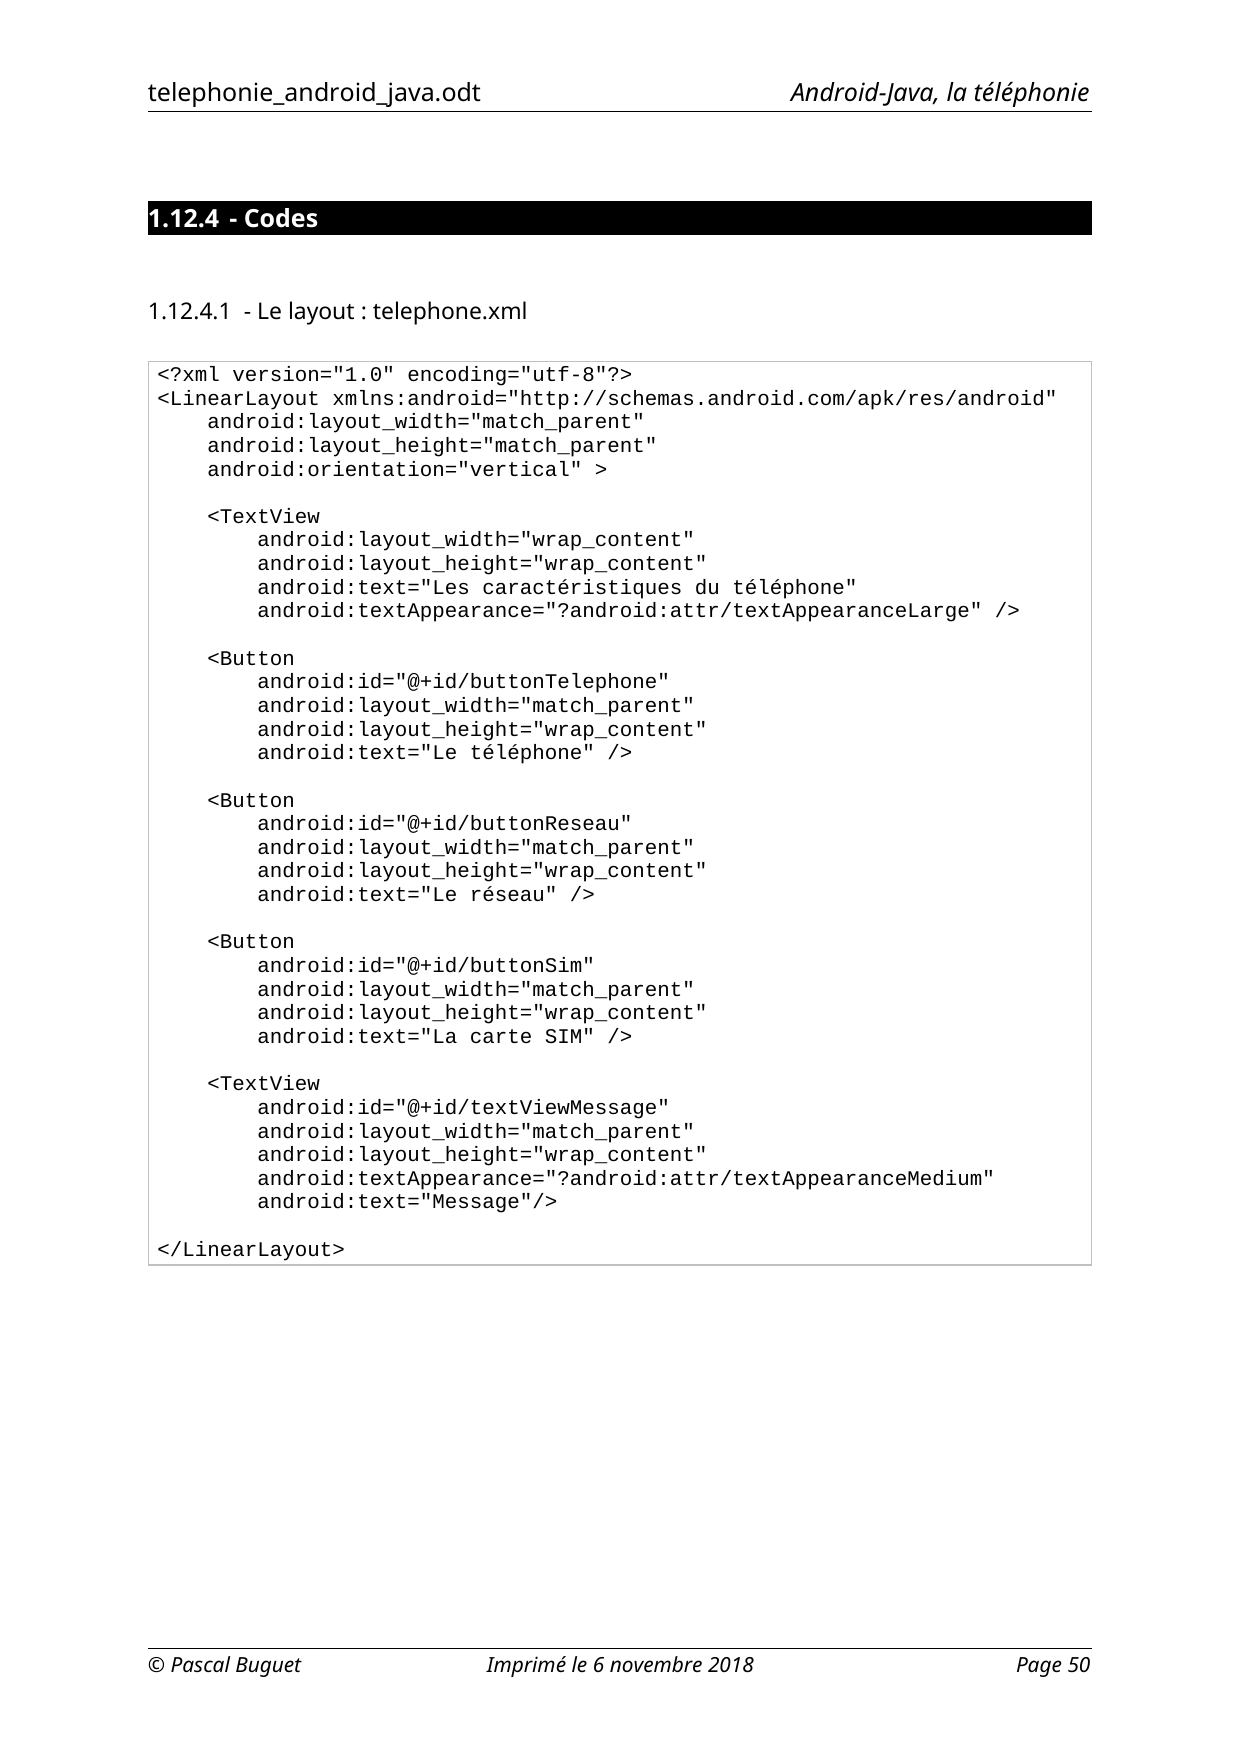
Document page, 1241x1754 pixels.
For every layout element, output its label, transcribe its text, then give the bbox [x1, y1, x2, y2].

text <Button [149, 786, 1091, 810]
text android:layout_height="wrap_content" [149, 550, 1091, 574]
text android:layout_height="match_parent" [149, 432, 1091, 455]
text android:layout_height="wrap_content" [149, 716, 1091, 739]
text android:id="@+id/buttonReseau" [149, 810, 1091, 834]
text android:layout_width="wrap_content" [149, 526, 1091, 550]
text android:text="Les caractéristiques du téléphone" [149, 574, 1091, 597]
text android:id="@+id/textViewMessage" [149, 1094, 1091, 1117]
text <TextView [149, 503, 1091, 526]
text android:id="@+id/buttonSim" [149, 952, 1091, 976]
text android:layout_width="match_parent" [149, 408, 1091, 432]
text <LinearLayout xmlns:android="http://schemas.android.com/apk/res/android" [149, 384, 1091, 408]
text android:layout_width="match_parent" [149, 834, 1091, 857]
text android:layout_width="match_parent" [149, 692, 1091, 716]
subtitle - Codes [148, 201, 1092, 235]
text <TextView [149, 1070, 1091, 1094]
text android:orientation="vertical" > [149, 455, 1091, 479]
text android:text="Le réseau" /> [149, 881, 1091, 905]
text android:layout_width="match_parent" [149, 976, 1091, 999]
text android:layout_height="wrap_content" [149, 857, 1091, 881]
text </LinearLayout> [149, 1236, 1091, 1264]
text android:layout_height="wrap_content" [149, 1141, 1091, 1165]
text android:layout_width="match_parent" [149, 1117, 1091, 1141]
text android:layout_height="wrap_content" [149, 999, 1091, 1023]
text android:text="Le téléphone" /> [149, 739, 1091, 763]
text android:text="La carte SIM" /> [149, 1023, 1091, 1047]
text android:textAppearance="?android:attr/textAppearanceLarge" /> [149, 597, 1091, 621]
text <Button [149, 928, 1091, 952]
text android:textAppearance="?android:attr/textAppearanceMedium" [149, 1165, 1091, 1188]
text android:text="Message"/> [149, 1188, 1091, 1212]
text <Button [149, 644, 1091, 668]
text <?xml version="1.0" encoding="utf-8"?> [149, 362, 1091, 384]
subtitle - Le layout : telephone.xml [148, 295, 1092, 326]
text android:id="@+id/buttonTelephone" [149, 668, 1091, 692]
